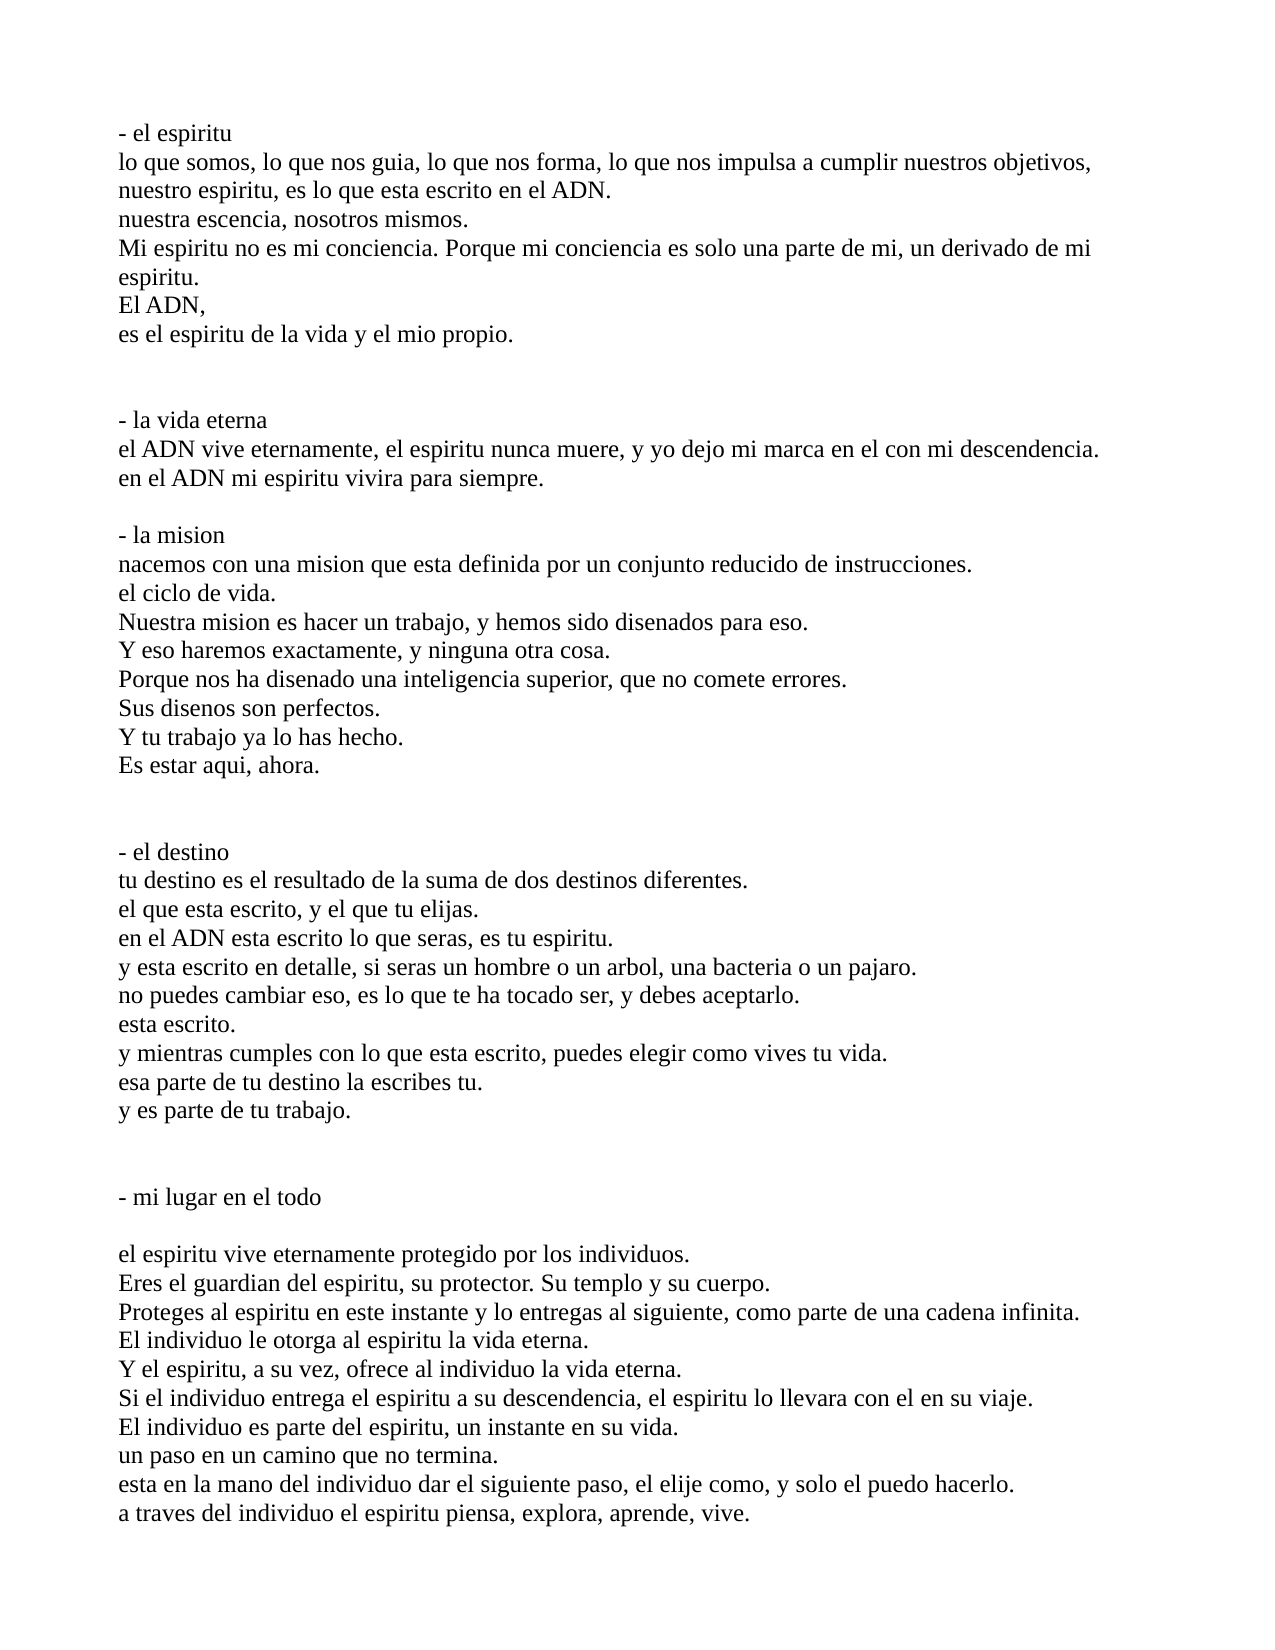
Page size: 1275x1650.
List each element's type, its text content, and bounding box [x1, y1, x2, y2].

text un paso en un camino que no termina. [118, 1441, 1157, 1469]
text y esta escrito en detalle, si seras un hombre o un arbol, una bacteria o un pajaro. [118, 952, 1157, 981]
text esa parte de tu destino la escribes tu. [118, 1067, 1157, 1096]
text - la mision [118, 521, 1157, 549]
text Es estar aqui, ahora. [118, 751, 1157, 779]
text nuestra escencia, nosotros mismos. [118, 204, 1157, 233]
text Eres el guardian del espiritu, su protector. Su templo y su cuerpo. [118, 1268, 1157, 1297]
text - la vida eterna [118, 406, 1157, 434]
text - mi lugar en el todo [118, 1182, 1157, 1211]
text Y el espiritu, a su vez, ofrece al individuo la vida eterna. [118, 1354, 1157, 1383]
text Si el individuo entrega el espiritu a su descendencia, el espiritu lo llevara con el en su viaje. [118, 1383, 1157, 1412]
text en el ADN mi espiritu vivira para siempre. [118, 463, 1157, 492]
text Y tu trabajo ya lo has hecho. [118, 722, 1157, 751]
text el espiritu vive eternamente protegido por los individuos. [118, 1239, 1157, 1268]
text - el espiritu [118, 118, 1157, 147]
text es el espiritu de la vida y el mio propio. [118, 319, 1157, 348]
text tu destino es el resultado de la suma de dos destinos diferentes. [118, 866, 1157, 894]
text no puedes cambiar eso, es lo que te ha tocado ser, y debes aceptarlo. [118, 981, 1157, 1009]
text Porque nos ha disenado una inteligencia superior, que no comete errores. [118, 664, 1157, 693]
text el que esta escrito, y el que tu elijas. [118, 894, 1157, 923]
text - el destino [118, 837, 1157, 866]
text y es parte de tu trabajo. [118, 1096, 1157, 1124]
text El individuo es parte del espiritu, un instante en su vida. [118, 1412, 1157, 1441]
text Y eso haremos exactamente, y ninguna otra cosa. [118, 636, 1157, 664]
text en el ADN esta escrito lo que seras, es tu espiritu. [118, 923, 1157, 952]
text nacemos con una mision que esta definida por un conjunto reducido de instrucciones. [118, 549, 1157, 578]
text El ADN, [118, 291, 1157, 319]
text Proteges al espiritu en este instante y lo entregas al siguiente, como parte de una cadena infinita. [118, 1297, 1157, 1326]
text esta en la mano del individuo dar el siguiente paso, el elije como, y solo el puedo hacerlo. [118, 1469, 1157, 1498]
text lo que somos, lo que nos guia, lo que nos forma, lo que nos impulsa a cumplir nuestros objetivos, nuestro espiritu, es lo que esta escrito en el ADN. [118, 147, 1157, 204]
text el ADN vive eternamente, el espiritu nunca muere, y yo dejo mi marca en el con mi descendencia. [118, 434, 1157, 463]
text el ciclo de vida. [118, 578, 1157, 607]
text Mi espiritu no es mi conciencia. Porque mi conciencia es solo una parte de mi, un derivado de mi espiritu. [118, 233, 1157, 291]
text y mientras cumples con lo que esta escrito, puedes elegir como vives tu vida. [118, 1038, 1157, 1067]
text Nuestra mision es hacer un trabajo, y hemos sido disenados para eso. [118, 607, 1157, 636]
text esta escrito. [118, 1009, 1157, 1038]
text El individuo le otorga al espiritu la vida eterna. [118, 1326, 1157, 1354]
text a traves del individuo el espiritu piensa, explora, aprende, vive. [118, 1498, 1157, 1527]
text Sus disenos son perfectos. [118, 693, 1157, 722]
